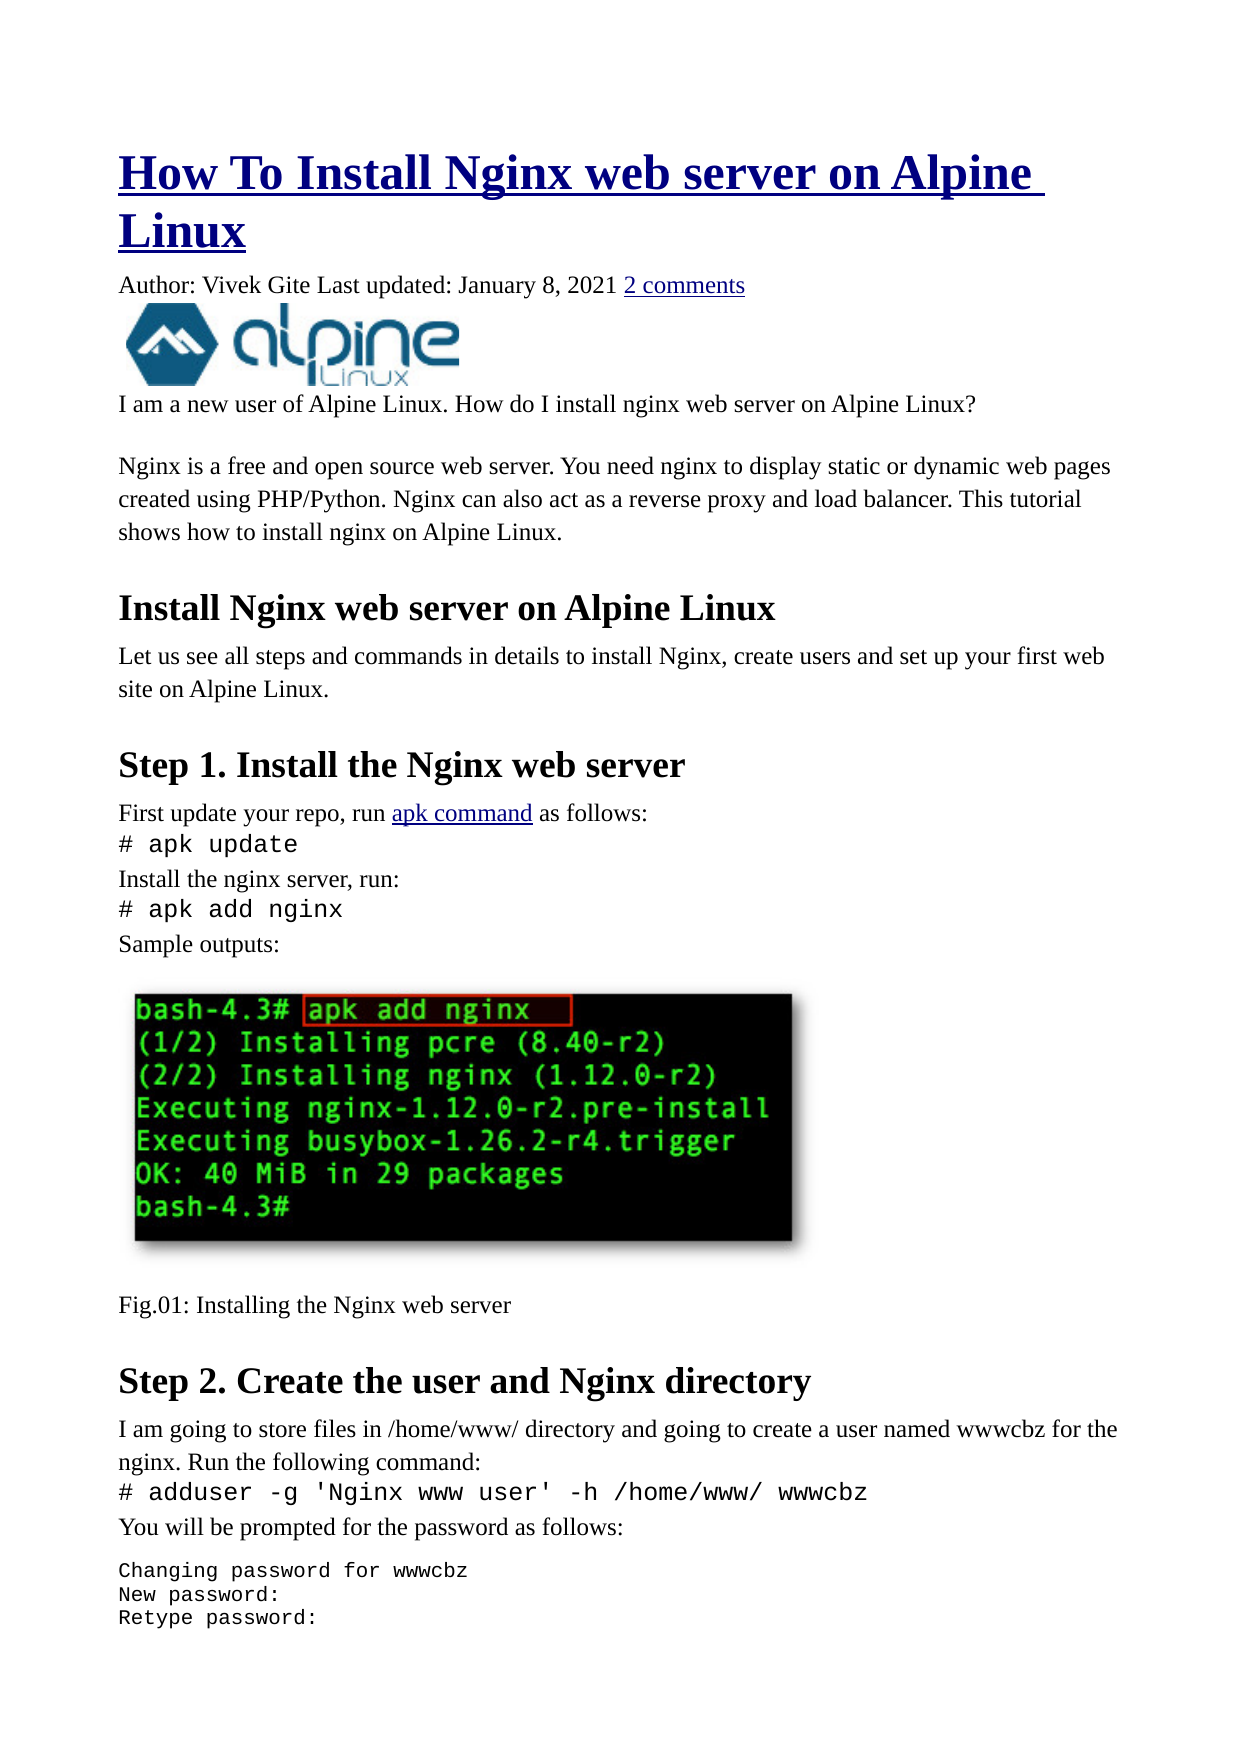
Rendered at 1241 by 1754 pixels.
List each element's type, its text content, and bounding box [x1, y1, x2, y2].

text Fig.01: Installing the Nginx web server [118, 1290, 1122, 1318]
picture [118, 977, 822, 1271]
subtitle Step 1. Install the Nginx web server [118, 743, 1122, 786]
subtitle Install Nginx web server on Alpine Linux [118, 586, 1122, 629]
text New password: [118, 1584, 1122, 1607]
subtitle How To Install Nginx web server on Alpine Linux [118, 143, 1122, 258]
text I am going to store files in /home/www/ directory and going to create a user named wwwcbz for the nginx. Run the following command: # adduser -g 'Nginx www user' -h /home/www/ wwwcbz You will be prompted for the password as follows: [118, 1414, 1122, 1541]
text First update your repo, run apk command as follows: # apk update Install the nginx server, run: # apk add nginx Sample outputs: [118, 798, 1122, 958]
text Let us see all steps and commands in details to install Nginx, create users and set up your first web site on Alpine Linux. [118, 641, 1122, 703]
text Retype password: [118, 1607, 1122, 1631]
text Changing password for wwwcbz [118, 1560, 1122, 1584]
subtitle Step 2. Create the user and Nginx directory [118, 1358, 1122, 1401]
text I am a new user of Alpine Linux. How do I install nginx web server on Alpine Linux? Nginx is a free and open source web server. You need nginx to display static or dynamic web pages created using PHP/Python. Nginx can also act as a reverse proxy and load balancer. This tutorial shows how to install nginx on Alpine Linux. [118, 389, 1122, 546]
picture [126, 303, 460, 386]
text Author: Vivek Gite Last updated: January 8, 2021 2 comments [118, 271, 1122, 299]
